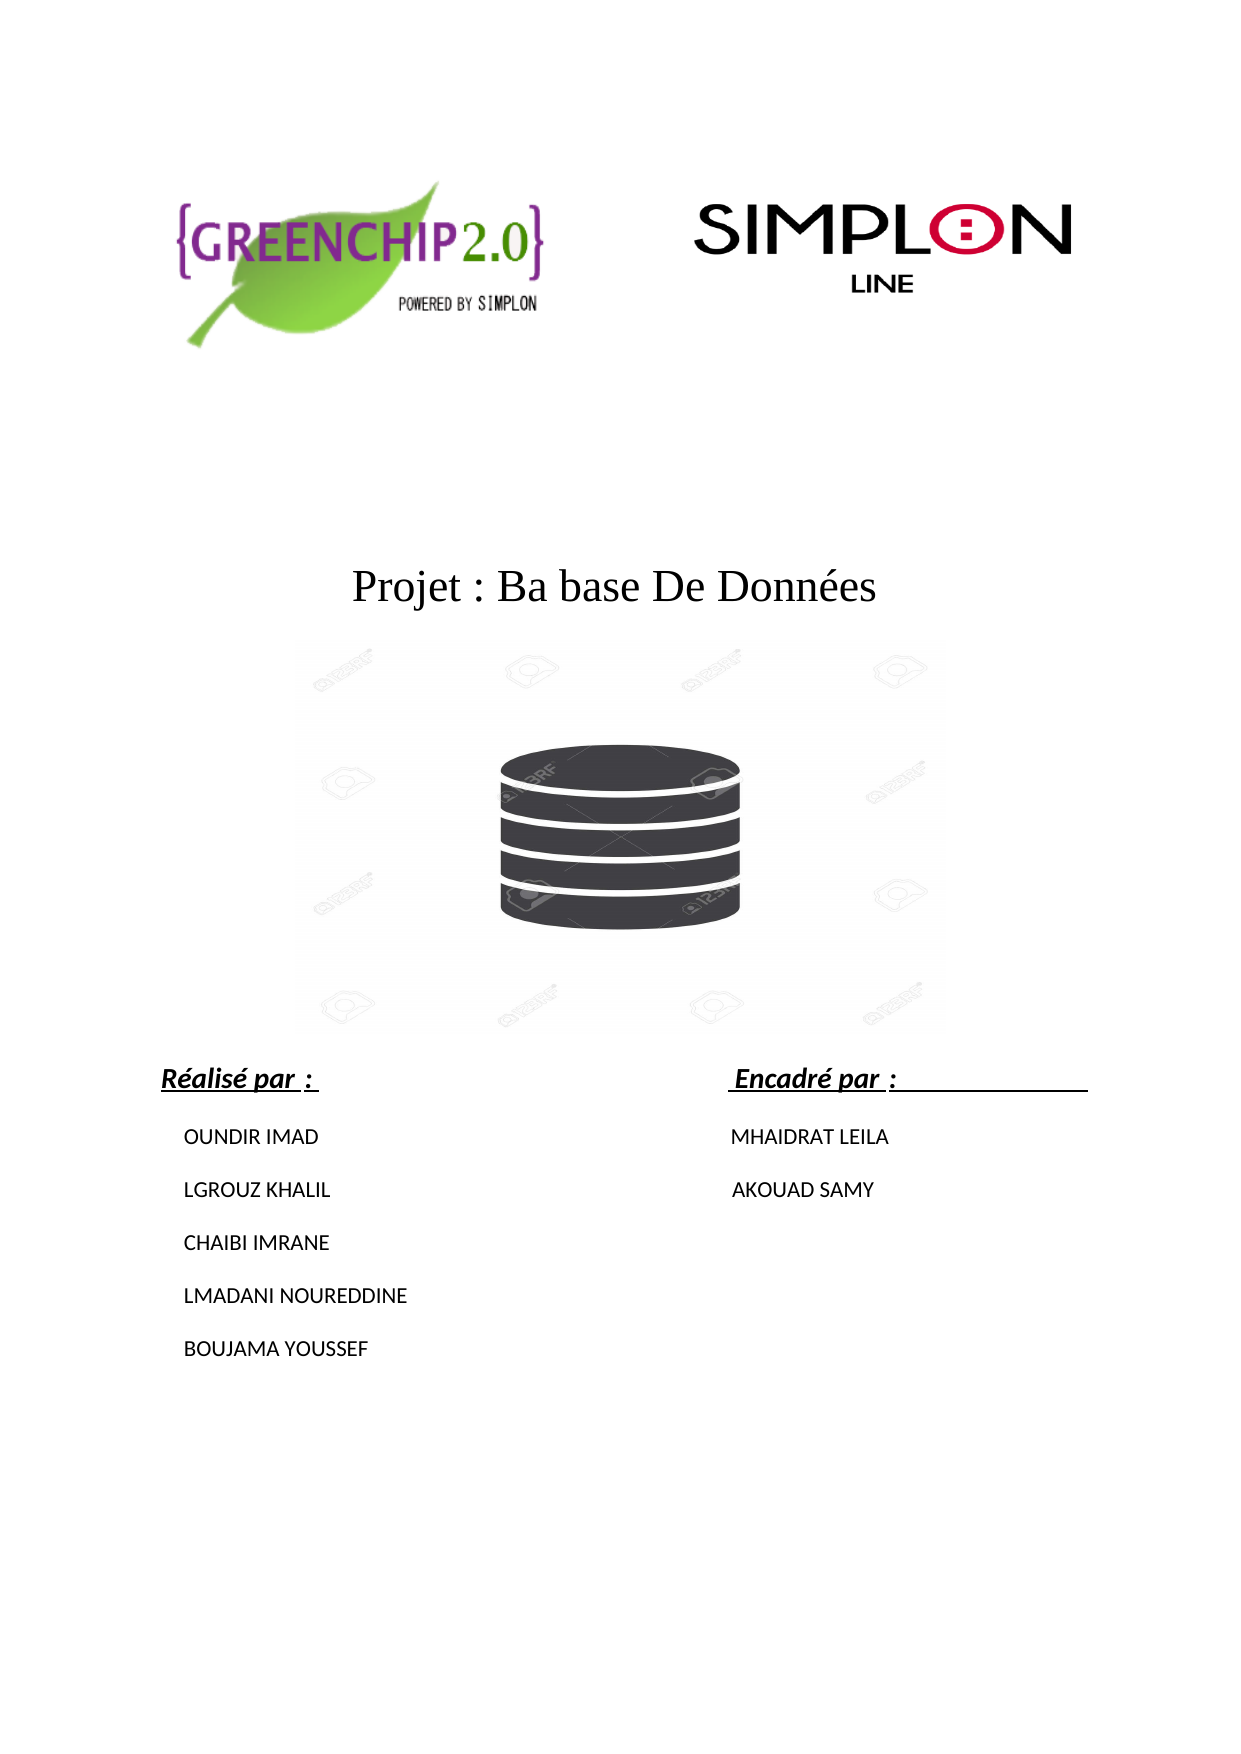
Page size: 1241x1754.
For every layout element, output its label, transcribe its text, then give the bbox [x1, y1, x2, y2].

text Projet : Ba base De Données [148, 559, 1093, 611]
text OUNDIR IMAD MHAIDRAT LEILA [148, 1122, 1093, 1150]
text Réalisé par : Encadré par : [148, 1060, 1093, 1096]
text LGROUZ KHALIL AKOUAD SAMY [148, 1175, 1093, 1203]
text LMADANI NOUREDDINE [148, 1281, 1093, 1309]
text BOUJAMA YOUSSEF [148, 1334, 1093, 1362]
text CHAIBI IMRANE [148, 1228, 1093, 1256]
